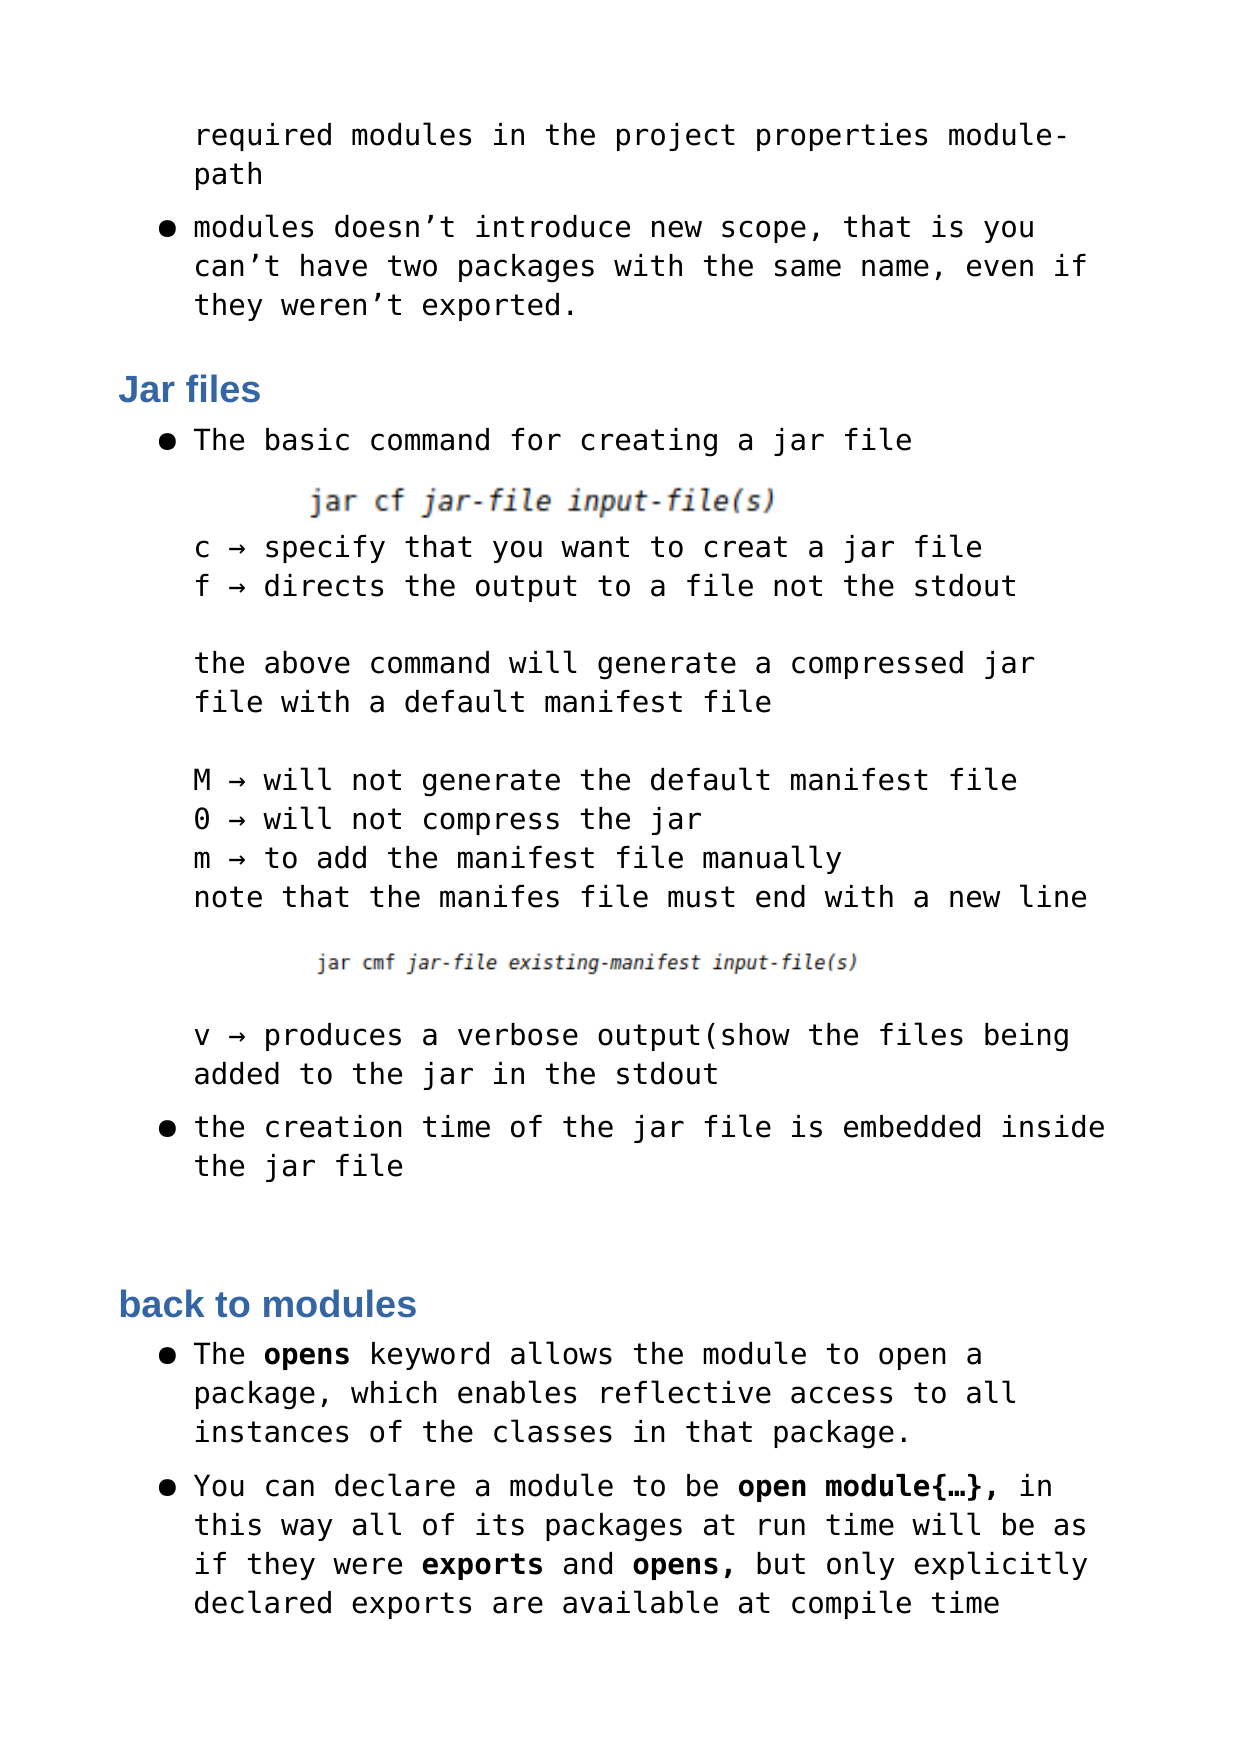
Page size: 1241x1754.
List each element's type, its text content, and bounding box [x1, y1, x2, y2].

list The opens keyword allows the module to open a package, which enables reflective access to all instances of the classes in that package. [156, 1338, 1122, 1449]
list the creation time of the jar file is embedded inside the jar file [156, 1111, 1122, 1183]
list c → specify that you want to creat a jar file f → directs the output to a file not the stdout the above command will generate a compressed jar file with a default manifest file M → will not generate the default manifest file 0 → will not compress the jar m → to add the manifest file manually note that the manifes file must end with a new line v → produces a verbose output(show the files being added to the jar in the stdout [156, 477, 1122, 1091]
picture [298, 473, 791, 525]
list The basic command for creating a jar file [156, 423, 1122, 457]
list required modules in the project properties module-path [156, 118, 1122, 191]
subtitle back to modules [118, 1282, 1122, 1325]
picture [307, 946, 883, 979]
subtitle Jar files [118, 367, 1122, 411]
list You can declare a module to be open module{…}, in this way all of its packages at run time will be as if they were exports and opens, but only explicitly declared exports are available at compile time [156, 1469, 1122, 1620]
list modules doesn’t introduce new scope, that is you can’t have two packages with the same name, even if they weren’t exported. [156, 211, 1122, 322]
